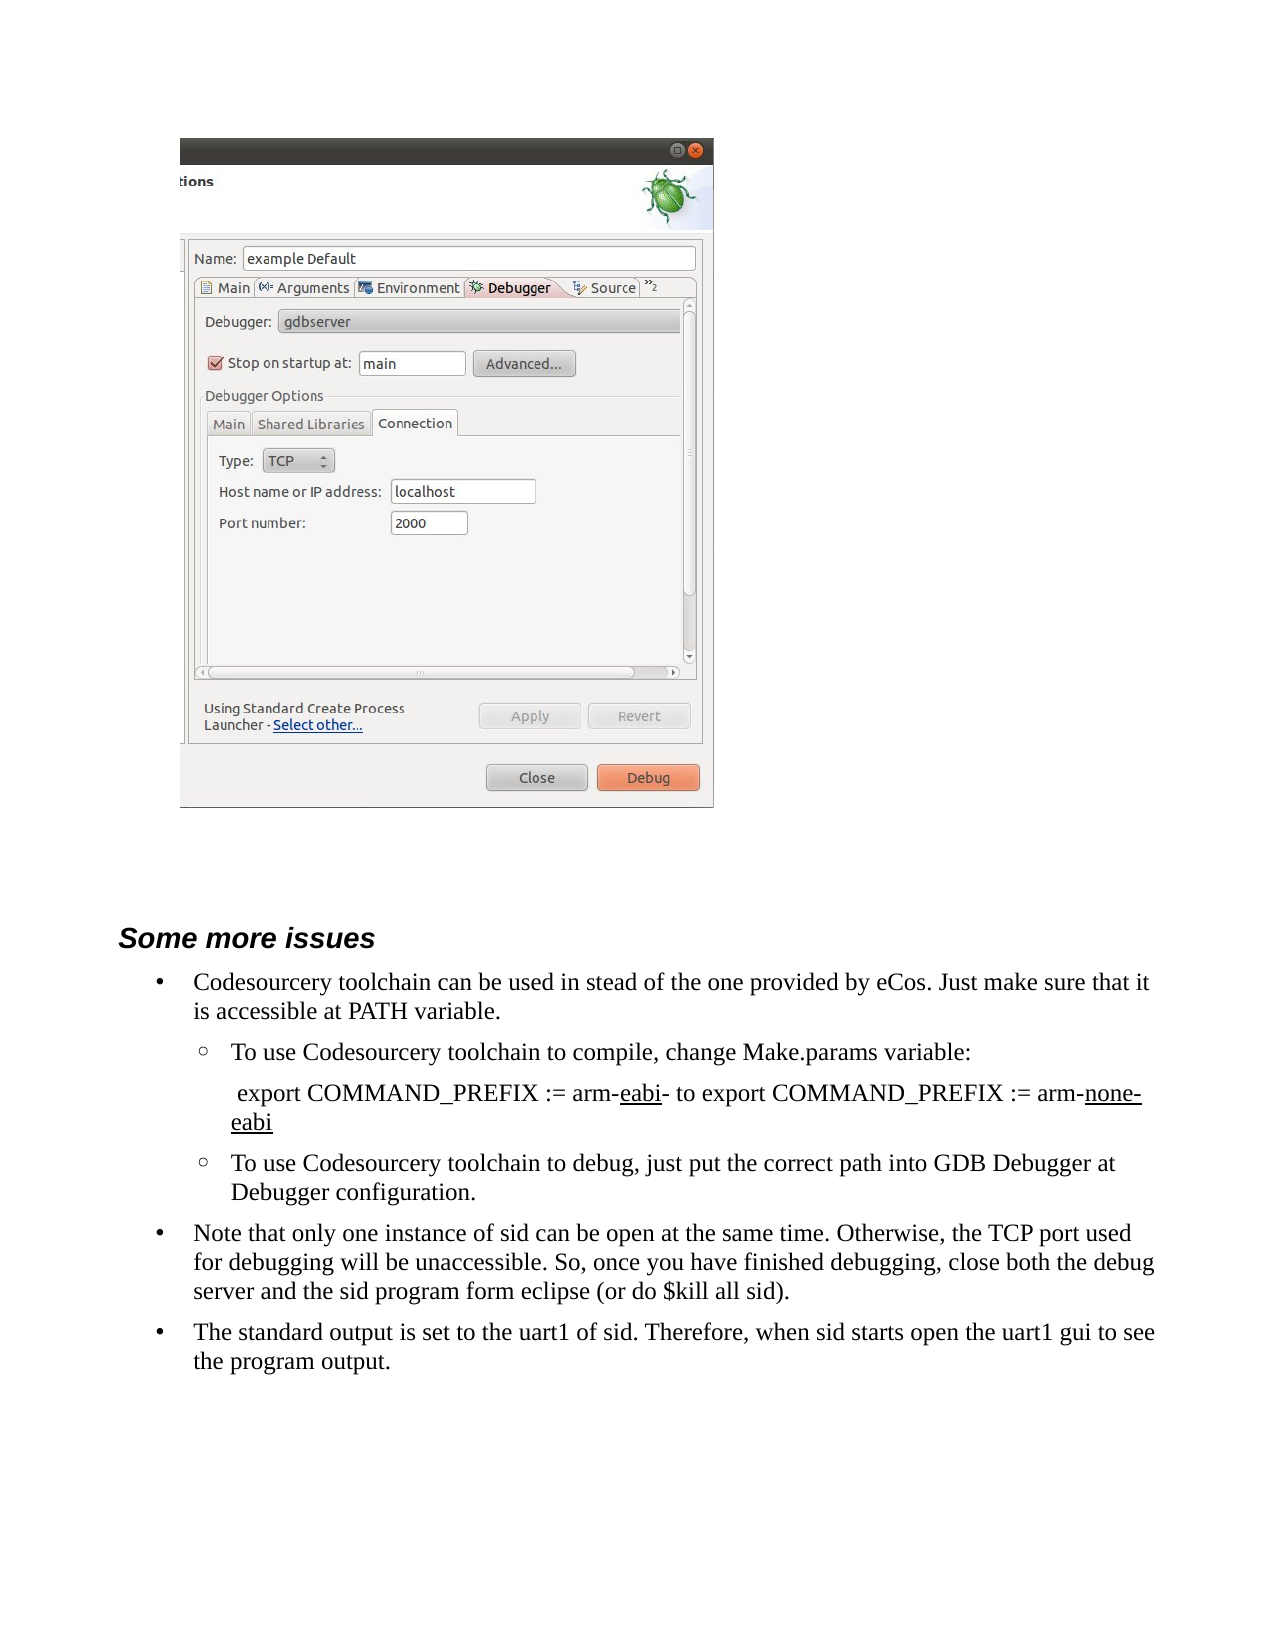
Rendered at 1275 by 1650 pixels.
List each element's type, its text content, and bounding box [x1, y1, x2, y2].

list To use Codesourcery toolchain to debug, just put the correct path into GDB Debugger at Debugger configuration. [193, 1148, 1157, 1206]
list To use Codesourcery toolchain to compile, change Make.params variable: [193, 1037, 1157, 1066]
list The standard output is set to the uart1 of sid. Therefore, when sid starts open the uart1 gui to see the program output. [156, 1317, 1157, 1375]
list Note that only one instance of sid can be open at the same time. Otherwise, the TCP port used for debugging will be unaccessible. So, once you have finished debugging, close both the debug server and the sid program form eclipse (or do $kill all sid). [156, 1218, 1157, 1305]
list export COMMAND_PREFIX := arm-eabi- to export COMMAND_PREFIX := arm-none-eabi [193, 1078, 1157, 1136]
picture [180, 138, 714, 808]
subtitle Some more issues [118, 921, 1157, 955]
list Codesourcery toolchain can be used in stead of the one provided by eCos. Just make sure that it is accessible at PATH variable. [156, 967, 1157, 1025]
